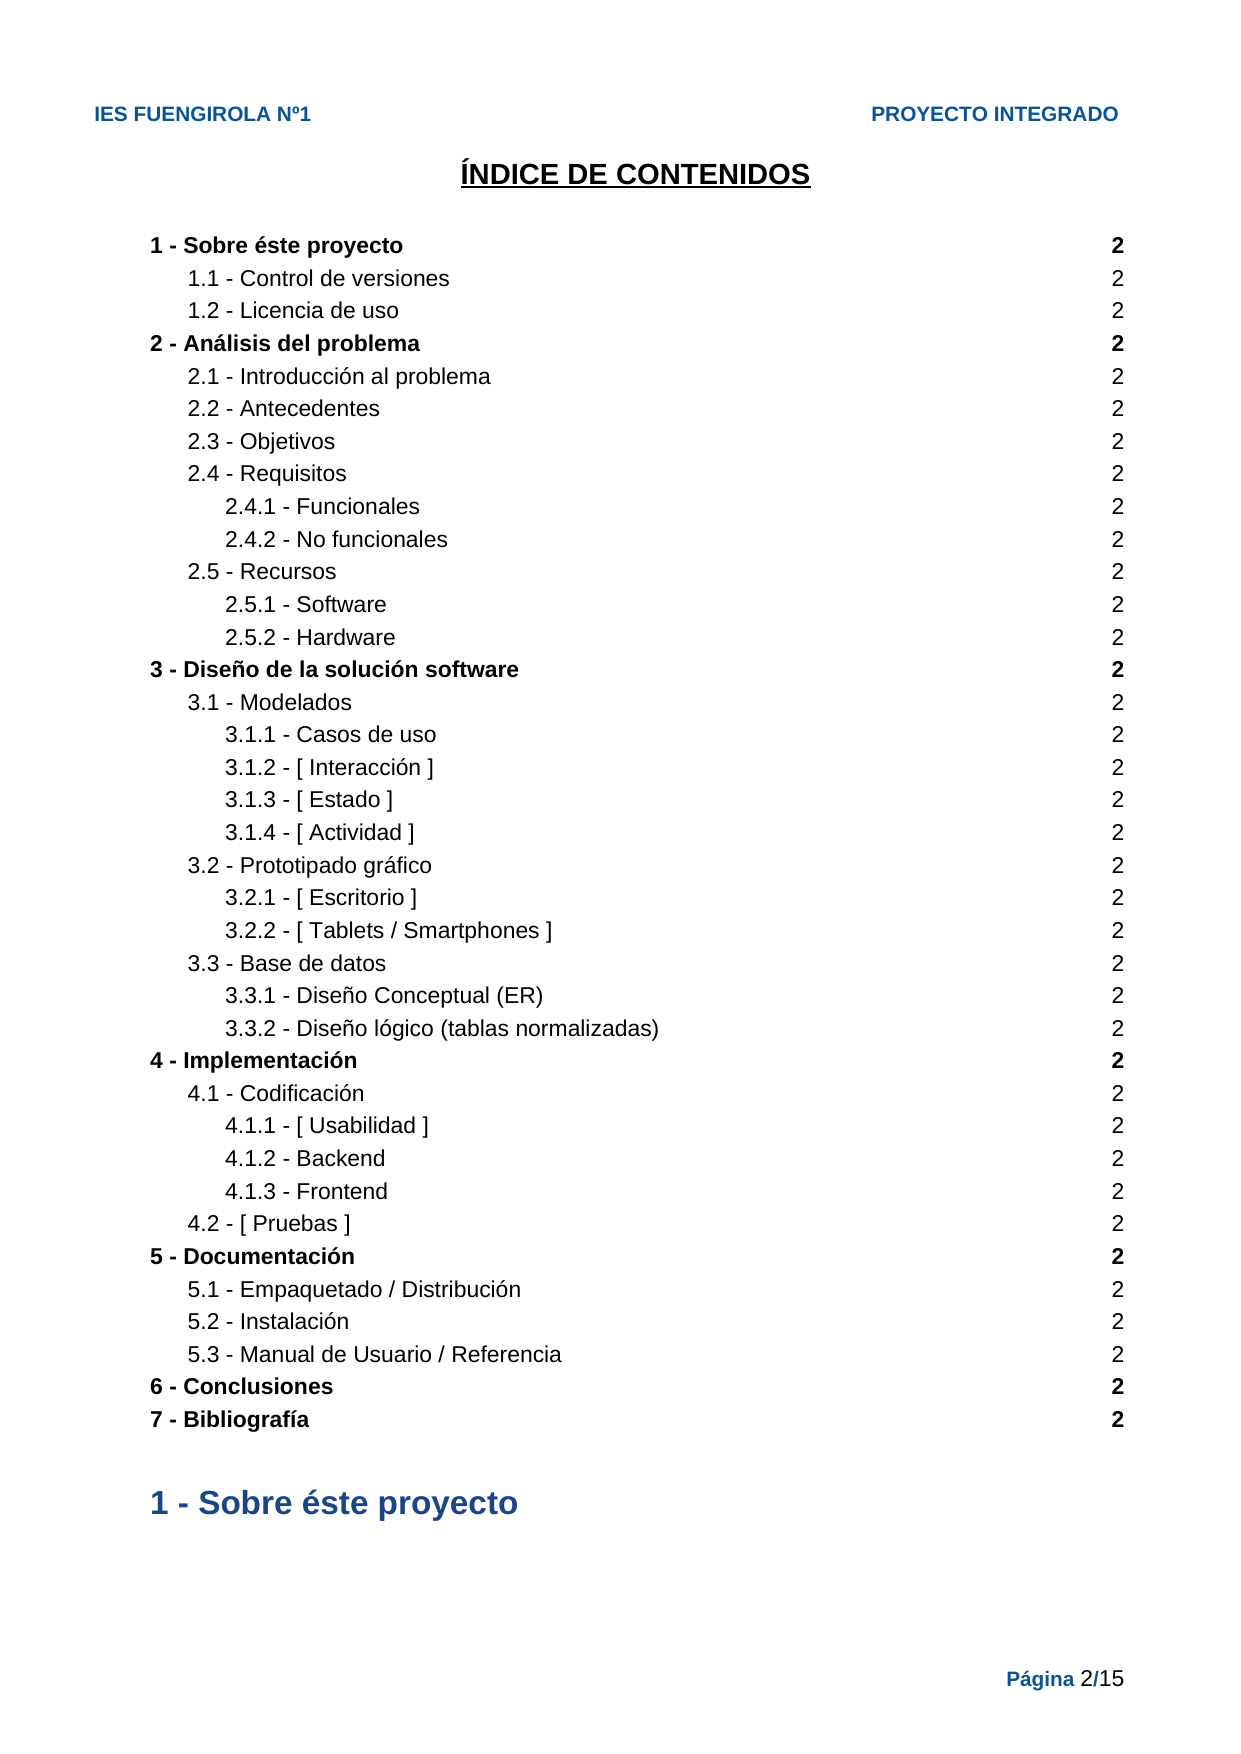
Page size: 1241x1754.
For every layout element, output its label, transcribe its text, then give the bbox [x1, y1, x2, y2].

text 4.2 - [ Pruebas ] 2 [187, 1210, 1124, 1237]
text 2.2 - Antecedentes 2 [187, 395, 1124, 422]
text 7 - Bibliografía 2 [150, 1406, 1124, 1432]
text 4 - Implementación 2 [150, 1047, 1124, 1074]
text 3.1.4 - [ Actividad ] 2 [225, 819, 1124, 845]
text 2.5.1 - Software 2 [225, 591, 1124, 617]
text 3.1.2 - [ Interacción ] 2 [225, 754, 1124, 780]
text 3.2 - Prototipado gráfico 2 [187, 852, 1124, 878]
text 4.1.3 - Frontend 2 [225, 1178, 1124, 1204]
text 3.2.2 - [ Tablets / Smartphones ] 2 [225, 917, 1124, 943]
text 2.1 - Introducción al problema 2 [187, 363, 1124, 389]
subtitle 1 - Sobre éste proyecto [150, 1483, 1124, 1522]
text 3.1 - Modelados 2 [187, 689, 1124, 715]
text 5 - Documentación 2 [150, 1243, 1124, 1269]
text 6 - Conclusiones 2 [150, 1373, 1124, 1400]
text 5.2 - Instalación 2 [187, 1308, 1124, 1334]
text ÍNDICE DE CONTENIDOS [147, 157, 1124, 191]
text 3.3.1 - Diseño Conceptual (ER) 2 [225, 982, 1124, 1008]
text 1 - Sobre éste proyecto 2 [150, 232, 1124, 258]
text 2 - Análisis del problema 2 [150, 330, 1124, 356]
text 3.3 - Base de datos 2 [187, 949, 1124, 976]
text 2.4 - Requisitos 2 [187, 460, 1124, 487]
text 4.1 - Codificación 2 [187, 1080, 1124, 1106]
text 3.3.2 - Diseño lógico (tablas normalizadas) 2 [225, 1015, 1124, 1041]
text 4.1.1 - [ Usabilidad ] 2 [225, 1112, 1124, 1139]
text 2.4.2 - No funcionales 2 [225, 526, 1124, 552]
text 2.5.2 - Hardware 2 [225, 623, 1124, 650]
text 3 - Diseño de la solución software 2 [150, 656, 1124, 682]
text 3.2.1 - [ Escritorio ] 2 [225, 884, 1124, 911]
text 4.1.2 - Backend 2 [225, 1145, 1124, 1171]
text 1.1 - Control de versiones 2 [187, 265, 1124, 291]
text 2.5 - Recursos 2 [187, 558, 1124, 584]
text 3.1.1 - Casos de uso 2 [225, 721, 1124, 748]
text 2.4.1 - Funcionales 2 [225, 493, 1124, 519]
text 1.2 - Licencia de uso 2 [187, 297, 1124, 324]
text 5.1 - Empaquetado / Distribución 2 [187, 1276, 1124, 1302]
text 3.1.3 - [ Estado ] 2 [225, 786, 1124, 813]
text 2.3 - Objetivos 2 [187, 428, 1124, 454]
text 5.3 - Manual de Usuario / Referencia 2 [187, 1341, 1124, 1367]
